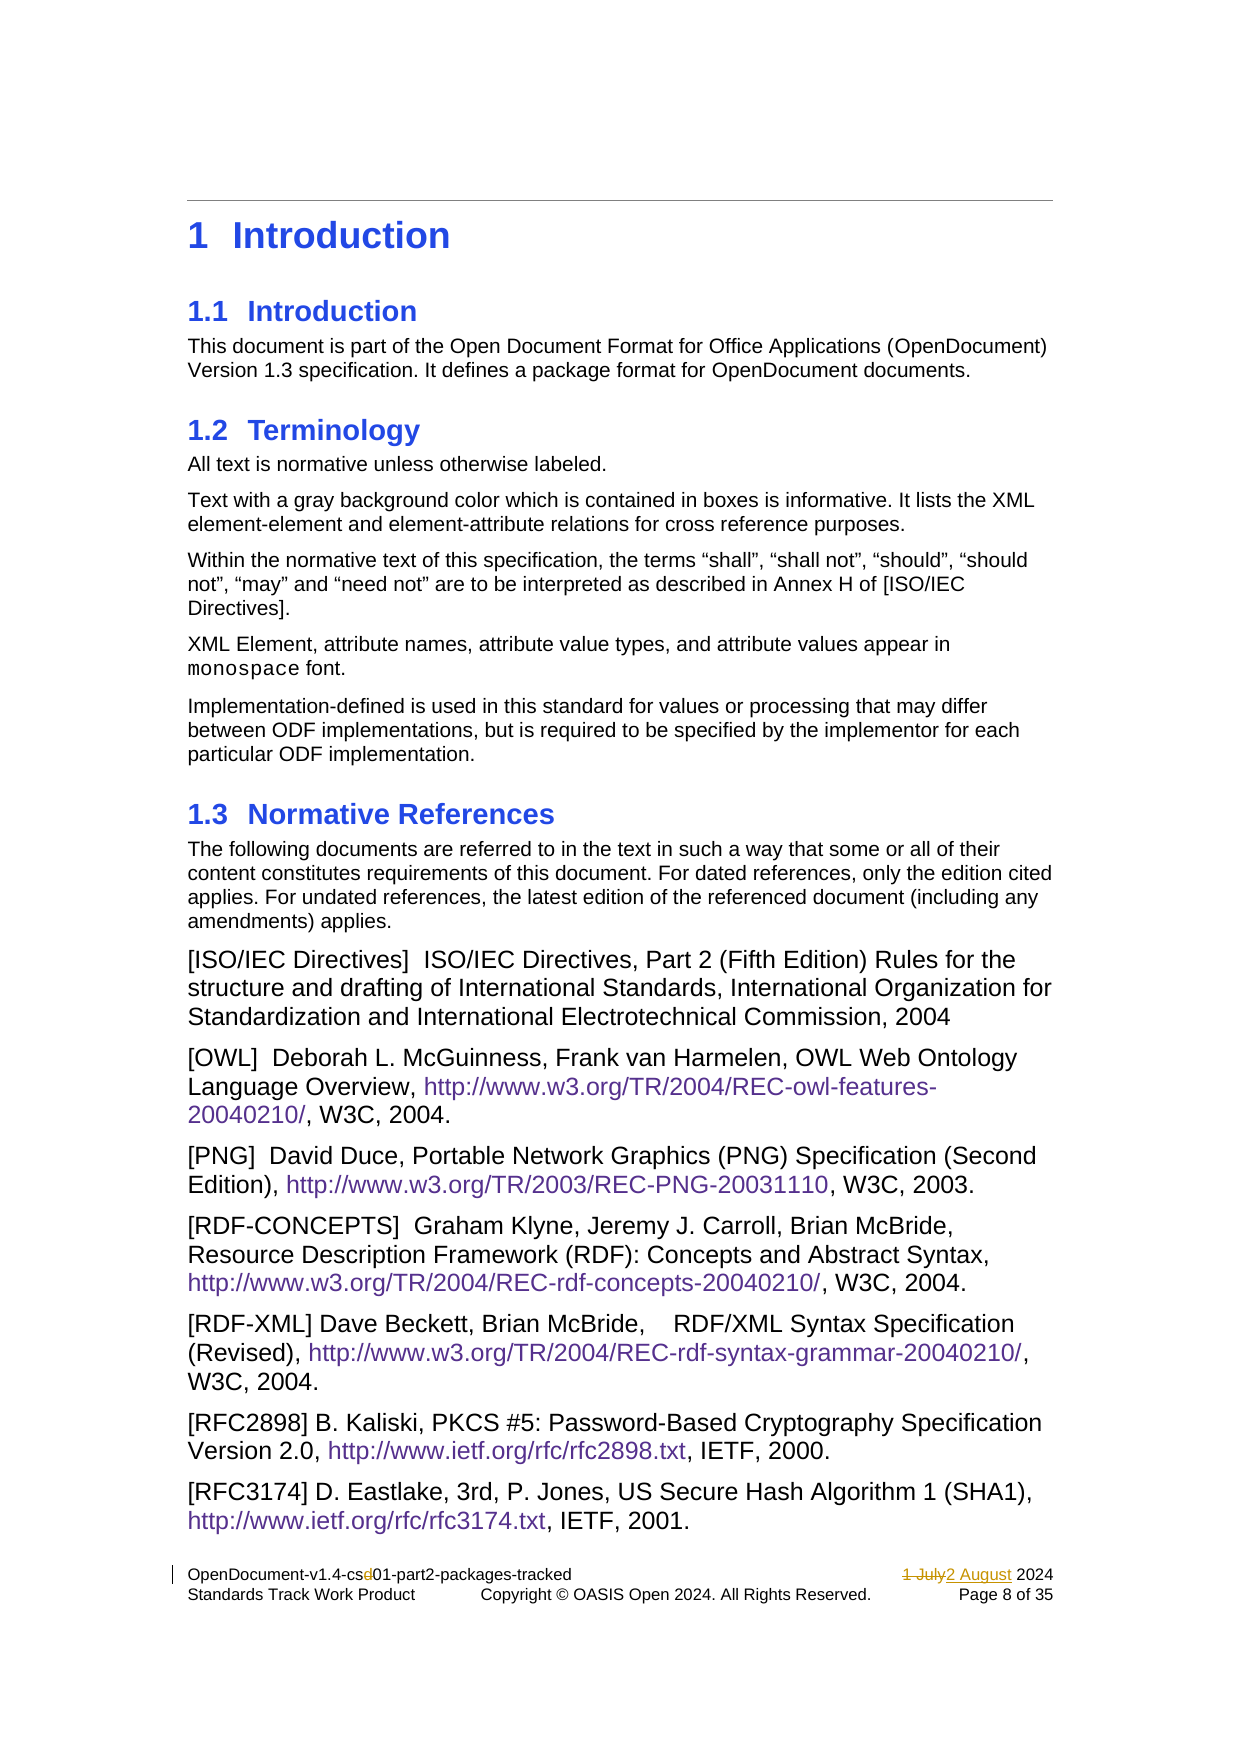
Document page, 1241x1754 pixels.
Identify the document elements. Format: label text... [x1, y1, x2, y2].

subtitle Terminology [187, 413, 1053, 446]
text All text is normative unless otherwise labeled. [187, 452, 1053, 476]
text Text with a gray background color which is contained in boxes is informative. It lists the XML element-element and element-attribute relations for cross reference purposes. [187, 488, 1053, 536]
subtitle Introduction [187, 201, 1053, 257]
text [RDF-XML] Dave Beckett, Brian McBride, RDF/XML Syntax Specification (Revised), http://www.w3.org/TR/2004/REC-rdf-syntax-grammar-20040210/, W3C, 2004. [187, 1309, 1053, 1395]
text XML Element, attribute names, attribute value types, and attribute values appear in monospace font. [187, 632, 1053, 682]
text [RDF-CONCEPTS] Graham Klyne, Jeremy J. Carroll, Brian McBride, Resource Description Framework (RDF): Concepts and Abstract Syntax, http://www.w3.org/TR/2004/REC-rdf-concepts-20040210/, W3C, 2004. [187, 1211, 1053, 1297]
text Implementation-defined is used in this standard for values or processing that may differ between ODF implementations, but is required to be specified by the implementor for each particular ODF implementation. [187, 694, 1053, 766]
subtitle Introduction [187, 294, 1053, 328]
text Within the normative text of this specification, the terms “shall”, “shall not”, “should”, “should not”, “may” and “need not” are to be interpreted as described in Annex H of [ISO/IEC Directives]. [187, 548, 1053, 620]
text This document is part of the Open Document Format for Office Applications (OpenDocument) Version 1.3 specification. It defines a package format for OpenDocument documents. [187, 334, 1053, 382]
text [OWL] Deborah L. McGuinness, Frank van Harmelen, OWL Web Ontology Language Overview, http://www.w3.org/TR/2004/REC-owl-features-20040210/, W3C, 2004. [187, 1043, 1053, 1129]
text [ISO/IEC Directives] ISO/IEC Directives, Part 2 (Fifth Edition) Rules for the structure and drafting of International Standards, International Organization for Standardization and International Electrotechnical Commission, 2004 [187, 944, 1053, 1031]
text The following documents are referred to in the text in such a way that some or all of their content constitutes requirements of this document. For dated references, only the edition cited applies. For undated references, the latest edition of the referenced document (including any amendments) applies. [187, 837, 1053, 932]
text [PNG] David Duce, Portable Network Graphics (PNG) Specification (Second Edition), http://www.w3.org/TR/2003/REC-PNG-20031110, W3C, 2003. [187, 1141, 1053, 1199]
text [RFC2898] B. Kaliski, PKCS #5: Password-Based Cryptography Specification Version 2.0, http://www.ietf.org/rfc/rfc2898.txt, IETF, 2000. [187, 1407, 1053, 1465]
text [RFC3174] D. Eastlake, 3rd, P. Jones, US Secure Hash Algorithm 1 (SHA1), http://www.ietf.org/rfc/rfc3174.txt, IETF, 2001. [187, 1477, 1053, 1534]
subtitle Normative References [187, 797, 1053, 831]
